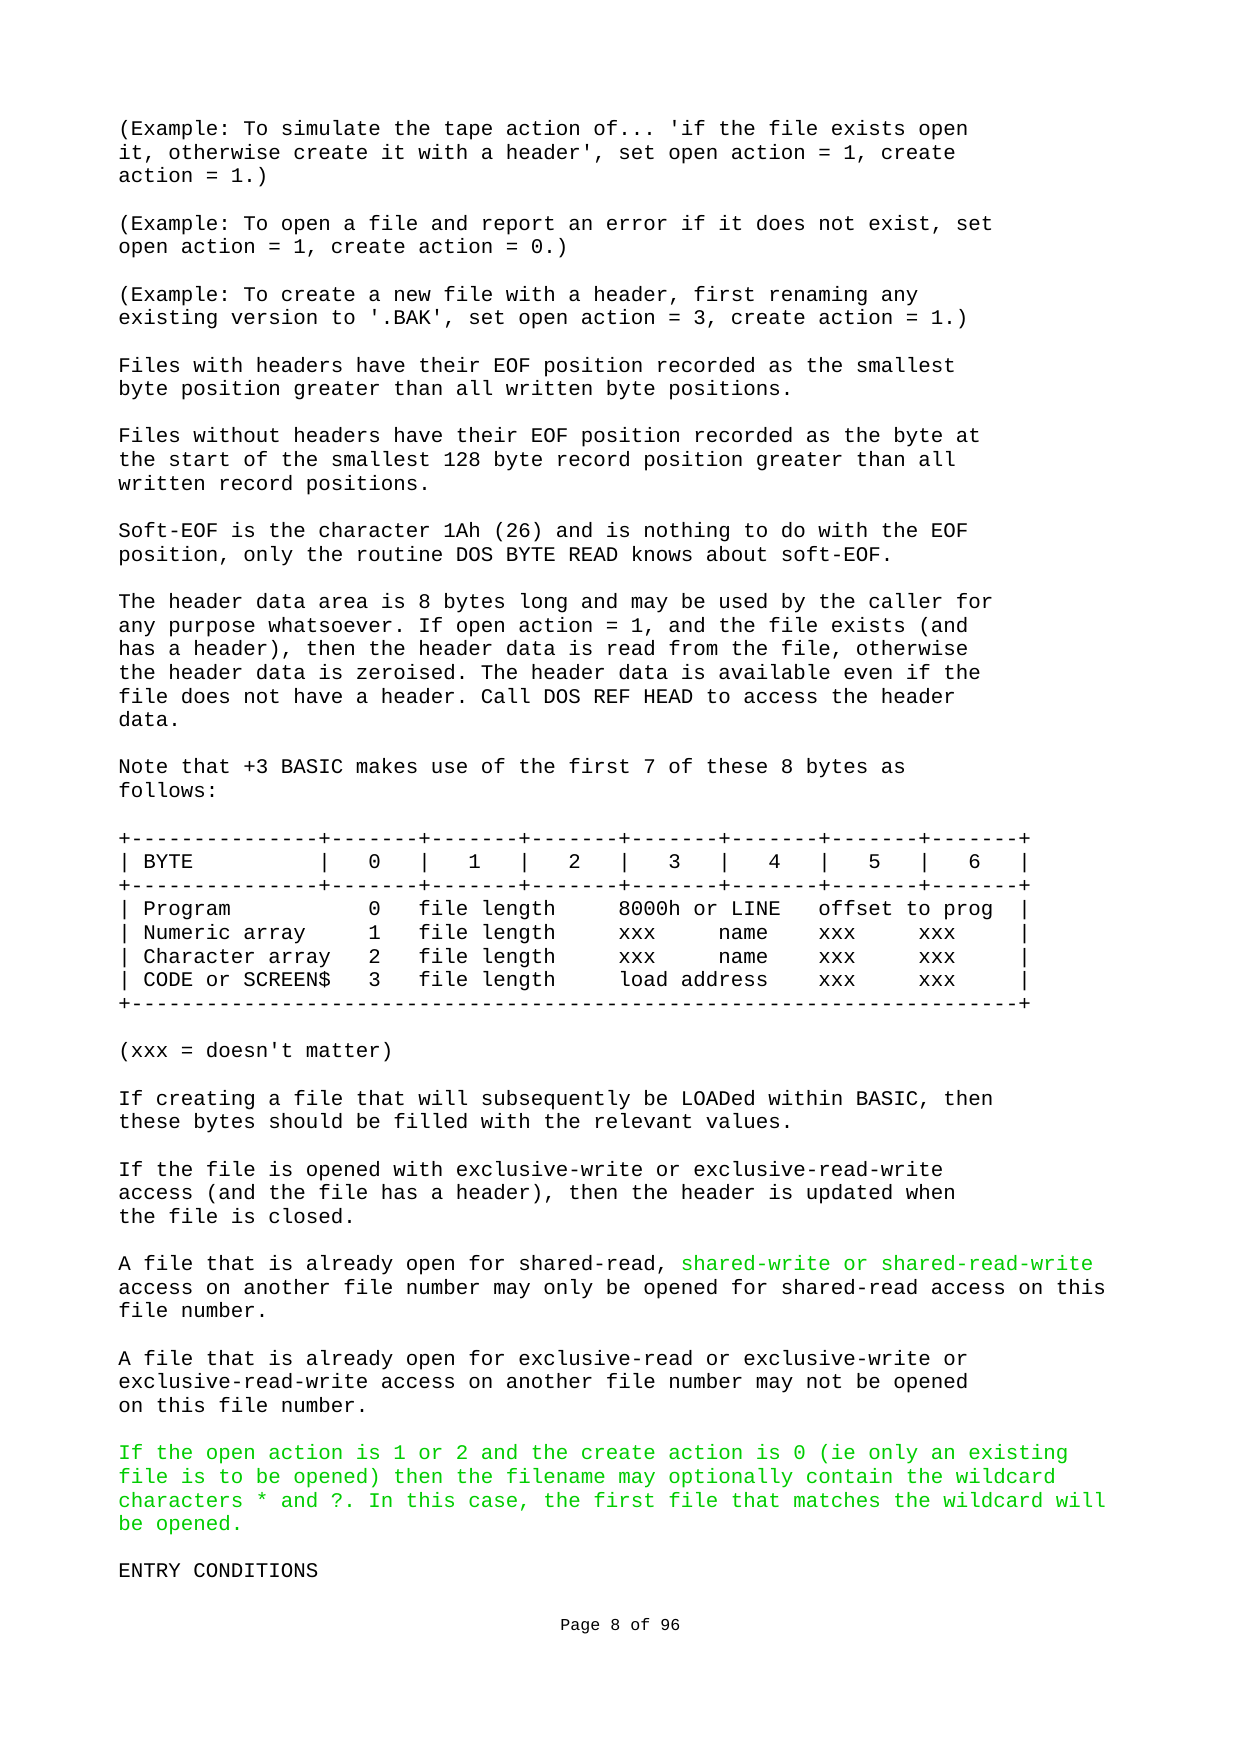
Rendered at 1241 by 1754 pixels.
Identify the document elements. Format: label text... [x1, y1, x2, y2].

text these bytes should be filled with the relevant values. [118, 1111, 1122, 1135]
text any purpose whatsoever. If open action = 1, and the file exists (and [118, 615, 1122, 638]
text (xxx = doesn't matter) [118, 1040, 1122, 1064]
text +---------------+-------+-------+-------+-------+-------+-------+-------+ [118, 875, 1122, 898]
text action = 1.) [118, 165, 1122, 189]
text the header data is zeroised. The header data is available even if the [118, 662, 1122, 686]
text A file that is already open for shared-read, shared-write or shared-read-write access on another file number may only be opened for shared-read access on this file number. [118, 1253, 1122, 1324]
text Files without headers have their EOF position recorded as the byte at [118, 426, 1122, 449]
text | Numeric array 1 file length xxx name xxx xxx | [118, 922, 1122, 946]
text (Example: To open a file and report an error if it does not exist, set [118, 213, 1122, 236]
text position, only the routine DOS BYTE READ knows about soft-EOF. [118, 544, 1122, 567]
text Soft-EOF is the character 1Ah (26) and is nothing to do with the EOF [118, 520, 1122, 544]
text (Example: To create a new file with a header, first renaming any [118, 284, 1122, 307]
text existing version to '.BAK', set open action = 3, create action = 1.) [118, 307, 1122, 331]
text it, otherwise create it with a header', set open action = 1, create [118, 142, 1122, 165]
text byte position greater than all written byte positions. [118, 378, 1122, 402]
text | Program 0 file length 8000h or LINE offset to prog | [118, 898, 1122, 922]
text If the open action is 1 or 2 and the create action is 0 (ie only an existing file is to be opened) then the filename may optionally contain the wildcard characters * and ?. In this case, the first file that matches the wildcard will be opened. [118, 1442, 1122, 1537]
text | BYTE | 0 | 1 | 2 | 3 | 4 | 5 | 6 | [118, 851, 1122, 875]
text on this file number. [118, 1395, 1122, 1419]
text A file that is already open for exclusive-read or exclusive-write or [118, 1348, 1122, 1371]
text file does not have a header. Call DOS REF HEAD to access the header [118, 686, 1122, 709]
text the start of the smallest 128 byte record position greater than all [118, 449, 1122, 473]
text ENTRY CONDITIONS [118, 1561, 1122, 1584]
text +---------------+-------+-------+-------+-------+-------+-------+-------+ [118, 827, 1122, 851]
text Note that +3 BASIC makes use of the first 7 of these 8 bytes as [118, 757, 1122, 780]
text has a header), then the header data is read from the file, otherwise [118, 638, 1122, 662]
text Files with headers have their EOF position recorded as the smallest [118, 354, 1122, 378]
text If the file is opened with exclusive-write or exclusive-read-write [118, 1158, 1122, 1182]
text If creating a file that will subsequently be LOADed within BASIC, then [118, 1088, 1122, 1111]
text +-----------------------------------------------------------------------+ [118, 993, 1122, 1017]
text (Example: To simulate the tape action of... 'if the file exists open [118, 118, 1122, 142]
text The header data area is 8 bytes long and may be used by the caller for [118, 591, 1122, 615]
text | CODE or SCREEN$ 3 file length load address xxx xxx | [118, 969, 1122, 993]
text data. [118, 709, 1122, 733]
text exclusive-read-write access on another file number may not be opened [118, 1371, 1122, 1395]
text follows: [118, 780, 1122, 804]
text | Character array 2 file length xxx name xxx xxx | [118, 946, 1122, 969]
text the file is closed. [118, 1206, 1122, 1229]
text access (and the file has a header), then the header is updated when [118, 1182, 1122, 1206]
text written record positions. [118, 473, 1122, 496]
text open action = 1, create action = 0.) [118, 236, 1122, 260]
